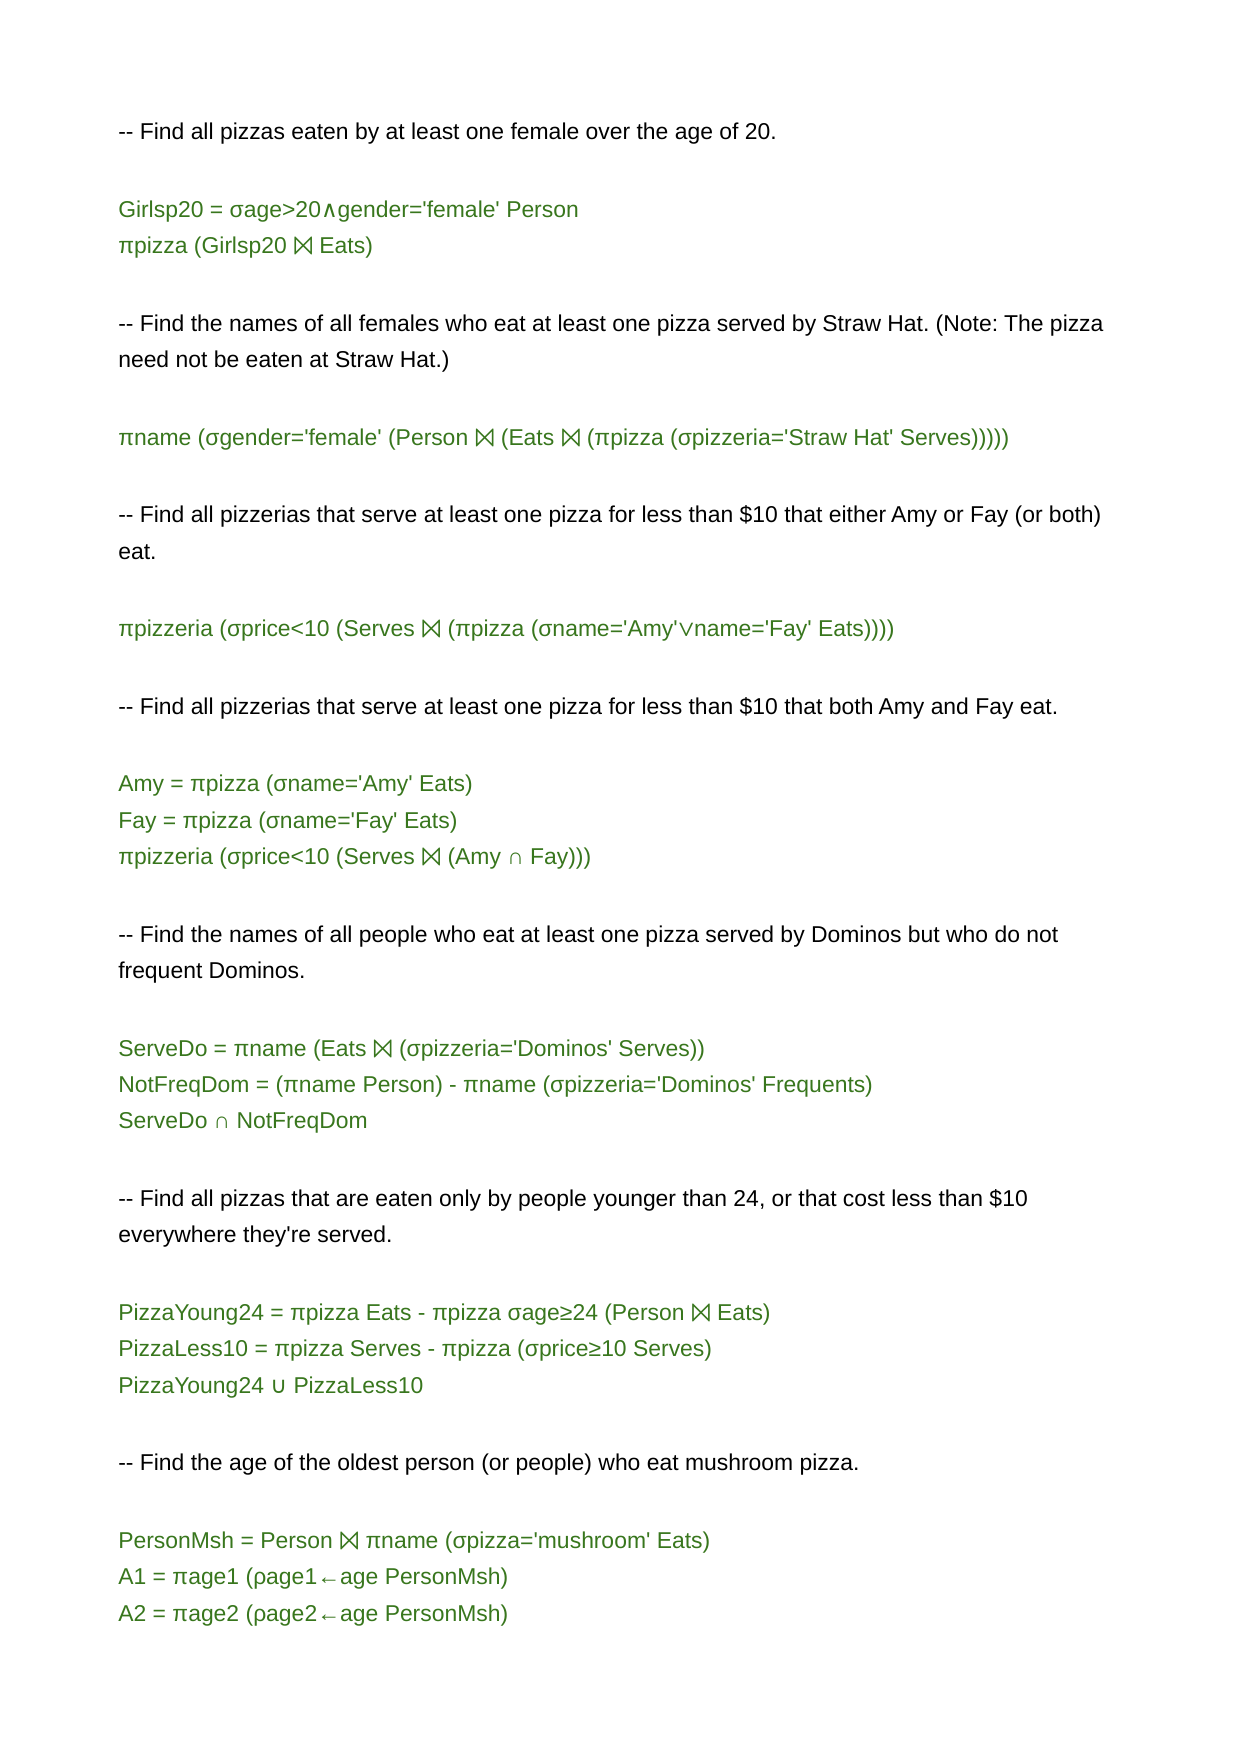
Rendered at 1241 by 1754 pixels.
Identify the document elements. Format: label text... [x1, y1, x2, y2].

text NotFreqDom = (πname Person) - πname (σpizzeria='Dominos' Frequents) [118, 1071, 1122, 1097]
text πpizzeria (σprice<10 (Serves ⨝ (πpizza (σname='Amy'∨name='Fay' Eats)))) [118, 615, 1122, 642]
text PizzaLess10 = πpizza Serves - πpizza (σprice≥10 Serves) [118, 1335, 1122, 1362]
text PersonMsh = Person ⨝ πname (σpizza='mushroom' Eats) [118, 1527, 1122, 1553]
text Amy = πpizza (σname='Amy' Eats) [118, 770, 1122, 797]
text πpizza (Girlsp20 ⨝ Eats) [118, 232, 1122, 258]
text A1 = πage1 (ρage1←age PersonMsh) [118, 1563, 1122, 1589]
text πpizzeria (σprice<10 (Serves ⨝ (Amy ∩ Fay))) [118, 843, 1122, 869]
text PizzaYoung24 ∪ PizzaLess10 [118, 1372, 1122, 1398]
text A2 = πage2 (ρage2←age PersonMsh) [118, 1599, 1122, 1626]
text ServeDo ∩ NotFreqDom [118, 1107, 1122, 1134]
text -- Find the names of all people who eat at least one pizza served by Dominos but who do not frequent Dominos. [118, 921, 1122, 983]
text πname (σgender='female' (Person ⨝ (Eats ⨝ (πpizza (σpizzeria='Straw Hat' Serves))))) [118, 424, 1122, 450]
text -- Find the age of the oldest person (or people) who eat mushroom pizza. [118, 1449, 1122, 1476]
text ServeDo = πname (Eats ⨝ (σpizzeria='Dominos' Serves)) [118, 1035, 1122, 1061]
text -- Find all pizzerias that serve at least one pizza for less than $10 that both Amy and Fay eat. [118, 693, 1122, 719]
text Girlsp20 = σage>20∧gender='female' Person [118, 196, 1122, 222]
text Fay = πpizza (σname='Fay' Eats) [118, 807, 1122, 833]
text -- Find all pizzas eaten by at least one female over the age of 20. [118, 118, 1122, 144]
text -- Find all pizzerias that serve at least one pizza for less than $10 that either Amy or Fay (or both) eat. [118, 501, 1122, 564]
text PizzaYoung24 = πpizza Eats - πpizza σage≥24 (Person ⨝ Eats) [118, 1299, 1122, 1325]
text -- Find the names of all females who eat at least one pizza served by Straw Hat. (Note: The pizza need not be eaten at Straw Hat.) [118, 310, 1122, 372]
text -- Find all pizzas that are eaten only by people younger than 24, or that cost less than $10 everywhere they're served. [118, 1185, 1122, 1248]
